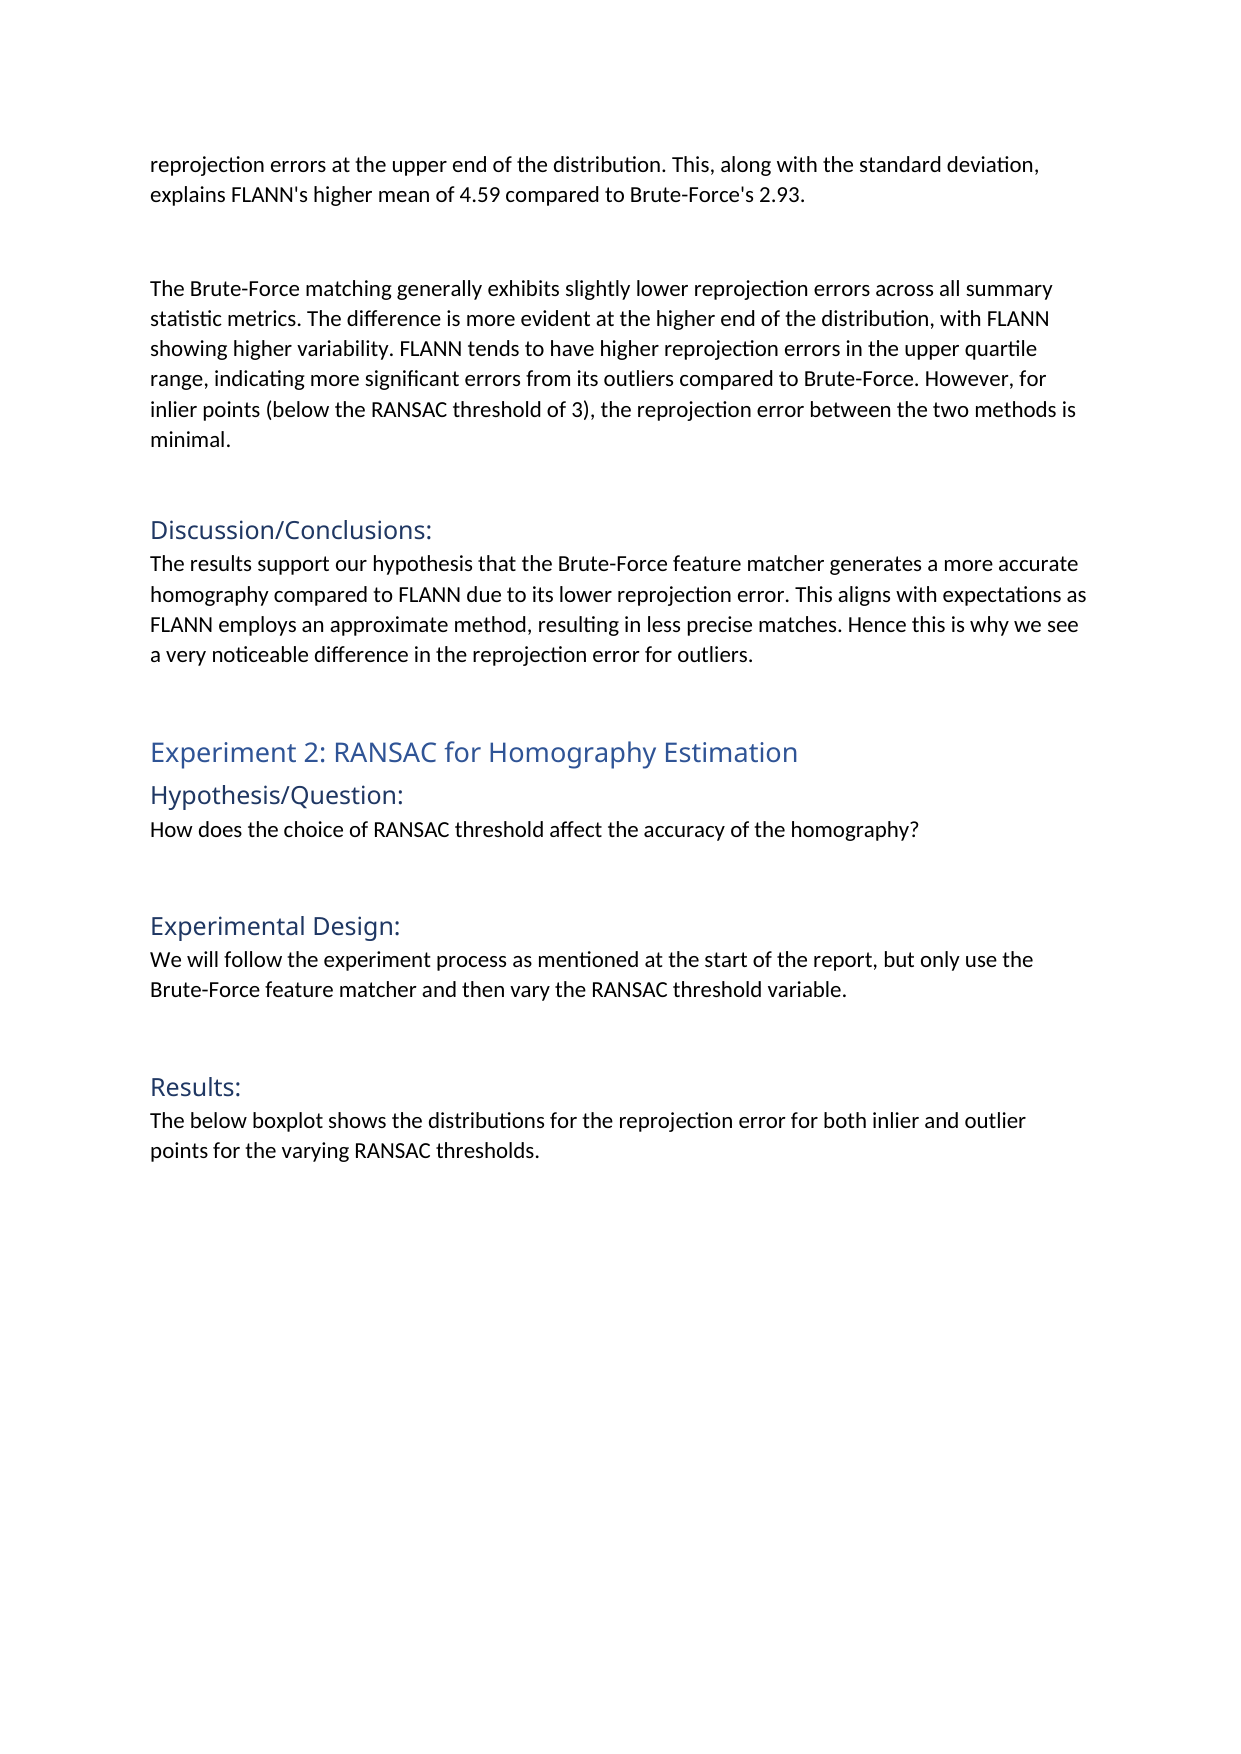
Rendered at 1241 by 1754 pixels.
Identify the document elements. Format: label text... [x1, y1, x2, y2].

text How does the choice of RANSAC threshold affect the accuracy of the homography? [150, 815, 1090, 843]
text The Brute-Force matching generally exhibits slightly lower reprojection errors across all summary statistic metrics. The difference is more evident at the higher end of the distribution, with FLANN showing higher variability. FLANN tends to have higher reprojection errors in the upper quartile range, indicating more significant errors from its outliers compared to Brute-Force. However, for inlier points (below the RANSAC threshold of 3), the reprojection error between the two methods is minimal. [150, 274, 1090, 453]
subtitle Hypothesis/Question: [150, 778, 1090, 812]
subtitle Discussion/Conclusions: [150, 513, 1090, 547]
subtitle Experiment 2: RANSAC for Homography Estimation [150, 734, 1090, 771]
text The results support our hypothesis that the Brute-Force feature matcher generates a more accurate homography compared to FLANN due to its lower reprojection error. This aligns with expectations as FLANN employs an approximate method, resulting in less precise matches. Hence this is why we see a very noticeable difference in the reprojection error for outliers. [150, 549, 1090, 668]
text reprojection errors at the upper end of the distribution. This, along with the standard deviation, explains FLANN's higher mean of 4.59 compared to Brute-Force's 2.93. [150, 150, 1090, 208]
subtitle Results: [150, 1069, 1090, 1103]
subtitle Experimental Design: [150, 908, 1090, 942]
text We will follow the experiment process as mentioned at the start of the report, but only use the Brute-Force feature matcher and then vary the RANSAC threshold variable. [150, 945, 1090, 1003]
text The below boxplot shows the distributions for the reprojection error for both inlier and outlier points for the varying RANSAC thresholds. [150, 1106, 1090, 1164]
